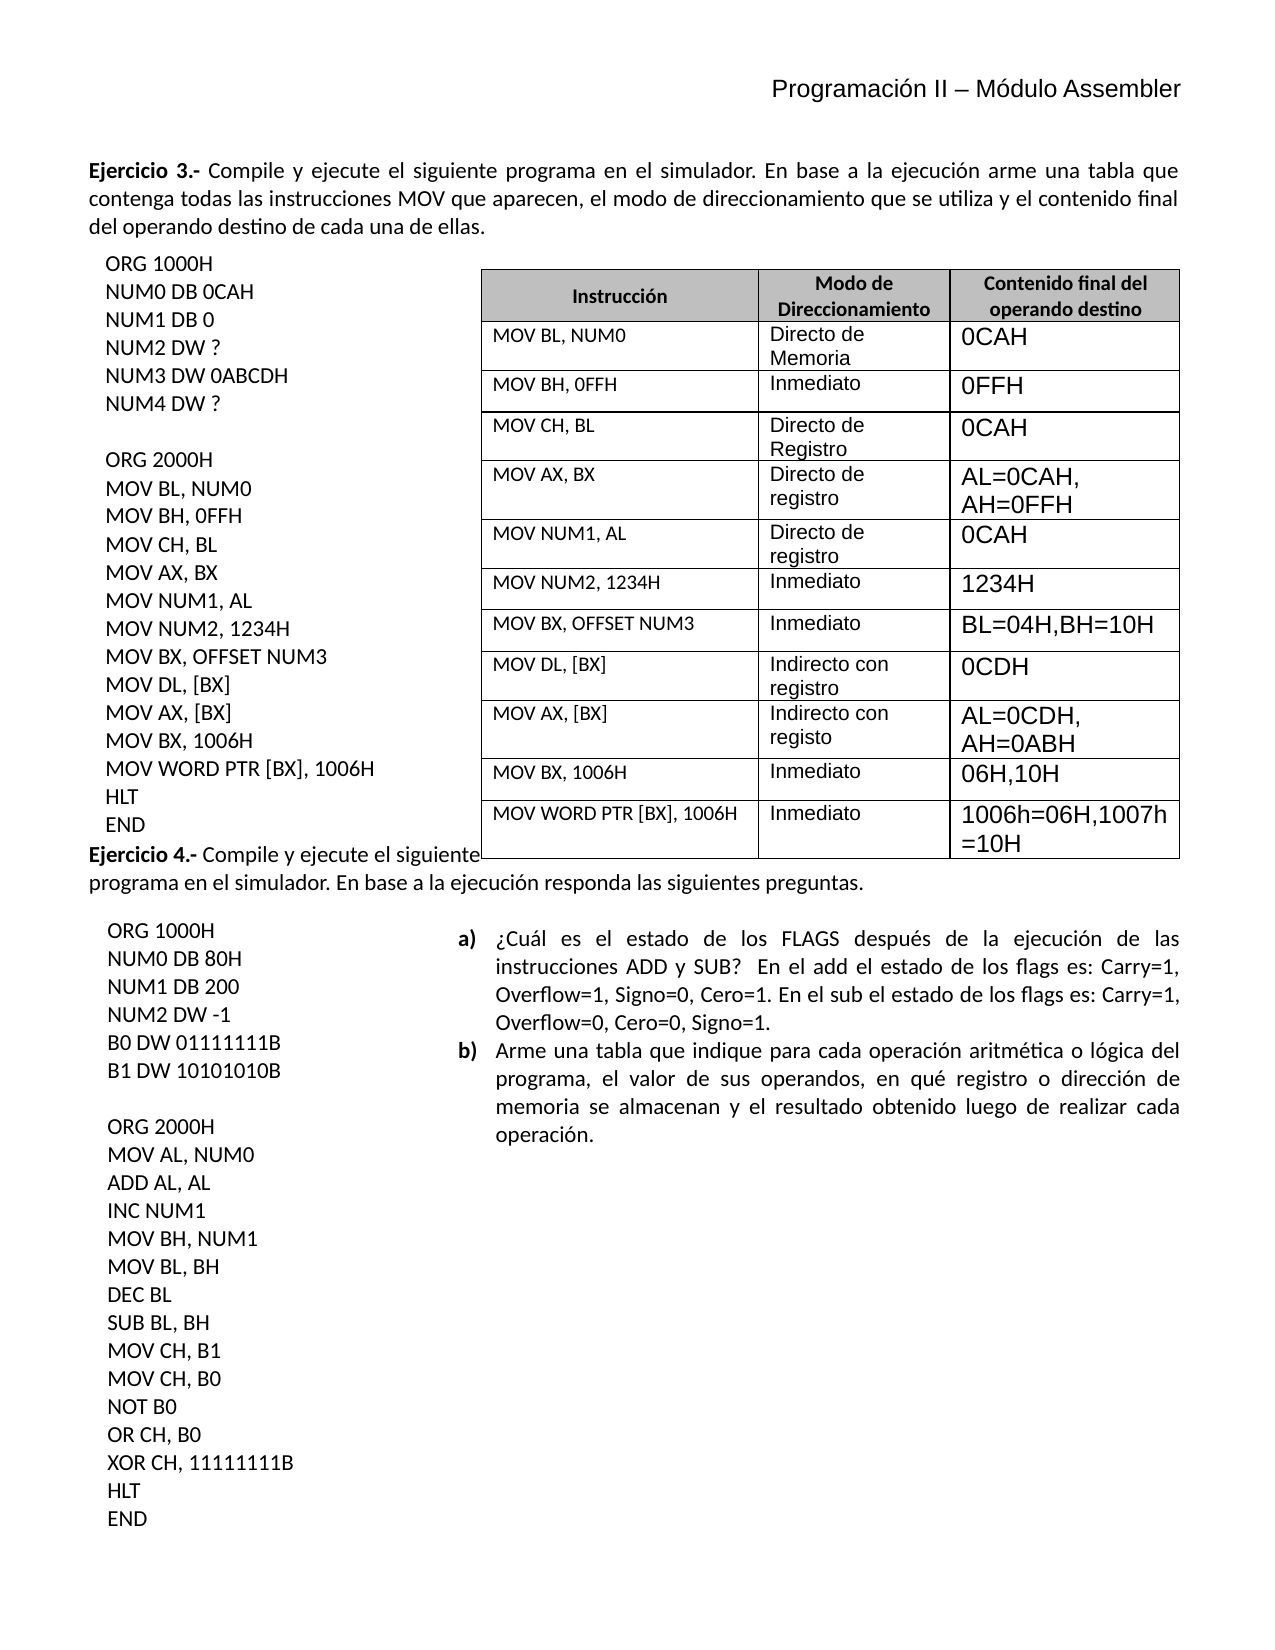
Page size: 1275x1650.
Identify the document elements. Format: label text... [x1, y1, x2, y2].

table_cell Inmediato [759, 759, 949, 799]
text NUM3 DW 0ABCDH [105, 362, 442, 389]
text MOV BX, OFFSET NUM3 [105, 642, 442, 670]
table_cell MOV DL, [BX] [482, 652, 758, 699]
text HLT [105, 782, 442, 810]
text Ejercicio 3.- Compile y ejecute el siguiente programa en el simulador. En base a la ejecución arme una tabla que contenga todas las instrucciones MOV que aparecen, el modo de direccionamiento que se utiliza y el contenido final del operando destino de cada una de ellas. [89, 156, 1181, 240]
table_header Modo de Direccionamiento [759, 270, 949, 321]
text MOV DL, [BX] [105, 670, 442, 698]
list Arme una tabla que indique para cada operación aritmética o lógica del programa, el valor de sus operandos, en qué registro o dirección de memoria se almacenan y el resultado obtenido luego de realizar cada operación. [458, 1036, 1181, 1148]
text NUM4 DW ? [105, 389, 442, 418]
table_cell MOV AX, BX [482, 461, 758, 519]
text MOV BH, NUM1 [107, 1224, 391, 1252]
table_cell Inmediato [759, 801, 949, 858]
text NUM0 DB 0CAH [105, 277, 442, 306]
text MOV AL, NUM0 [107, 1140, 391, 1168]
text MOV NUM2, 1234H [105, 614, 442, 642]
text NUM0 DB 80H [107, 944, 391, 972]
table_cell MOV AX, [BX] [482, 701, 758, 758]
text NUM1 DB 0 [105, 306, 442, 333]
table_cell 0CDH [951, 652, 1179, 699]
table_cell Directo de Memoria [759, 322, 949, 370]
text MOV CH, BL [105, 530, 442, 558]
text DEC BL [107, 1280, 391, 1308]
table_header Contenido final del operando destino [951, 270, 1179, 321]
table_cell MOV BX, OFFSET NUM3 [482, 610, 758, 651]
table_cell 1234H [951, 569, 1179, 609]
text OR CH, B0 [107, 1420, 391, 1448]
text MOV AX, [BX] [105, 698, 442, 726]
text NUM2 DW -1 [107, 1000, 391, 1028]
text ADD AL, AL [107, 1168, 391, 1196]
table_cell Indirecto con registro [759, 652, 949, 699]
text ORG 1000H [107, 916, 391, 944]
table_cell 0CAH [951, 322, 1179, 370]
text NOT B0 [107, 1392, 391, 1420]
table_cell Indirecto con registo [759, 701, 949, 758]
table_cell AL=0CAH, AH=0FFH [951, 461, 1179, 519]
text MOV CH, B1 [107, 1336, 391, 1364]
text ORG 2000H [105, 446, 442, 474]
table_cell AL=0CDH, AH=0ABH [951, 701, 1179, 758]
table_cell MOV NUM1, AL [482, 520, 758, 568]
table_cell MOV BX, 1006H [482, 759, 758, 799]
text END [105, 810, 442, 831]
text MOV BH, 0FFH [105, 502, 442, 530]
text MOV WORD PTR [BX], 1006H [105, 754, 442, 782]
text END [107, 1504, 391, 1532]
text MOV AX, BX [105, 558, 442, 586]
text MOV NUM1, AL [105, 586, 442, 614]
table_cell MOV NUM2, 1234H [482, 569, 758, 609]
table_cell 1006h=06H,1007h=10H [951, 801, 1179, 858]
table_cell 0FFH [951, 371, 1179, 411]
table_cell 0CAH [951, 413, 1179, 460]
table_cell MOV CH, BL [482, 413, 758, 460]
table_cell MOV WORD PTR [BX], 1006H [482, 801, 758, 858]
table_cell MOV BH, 0FFH [482, 371, 758, 411]
table_cell BL=04H,BH=10H [951, 610, 1179, 651]
table_cell 06H,10H [951, 759, 1179, 799]
text XOR CH, 11111111B [107, 1448, 391, 1476]
table_cell Directo de Registro [759, 413, 949, 460]
text SUB BL, BH [107, 1308, 391, 1336]
table_cell Directo de registro [759, 461, 949, 519]
text NUM1 DB 200 [107, 972, 391, 1000]
list ¿Cuál es el estado de los FLAGS después de la ejecución de las instrucciones ADD y SUB? En el add el estado de los flags es: Carry=1, Overflow=1, Signo=0, Cero=1. En el sub el estado de los flags es: Carry=1, Overflow=0, Cero=0, Signo=1. [458, 924, 1181, 1036]
table_cell MOV BL, NUM0 [482, 322, 758, 370]
text MOV CH, B0 [107, 1364, 391, 1392]
text B0 DW 01111111B [107, 1028, 391, 1056]
table_cell Directo de registro [759, 520, 949, 568]
text ORG 2000H [107, 1112, 391, 1140]
text NUM2 DW ? [105, 333, 442, 362]
text HLT [107, 1476, 391, 1504]
table_cell Inmediato [759, 610, 949, 651]
text MOV BL, NUM0 [105, 474, 442, 502]
text B1 DW 10101010B [107, 1056, 391, 1084]
table_cell 0CAH [951, 520, 1179, 568]
table_cell Inmediato [759, 569, 949, 609]
text MOV BL, BH [107, 1252, 391, 1280]
text INC NUM1 [107, 1196, 391, 1224]
text MOV BX, 1006H [105, 726, 442, 754]
table_cell Inmediato [759, 371, 949, 411]
table_header Instrucción [482, 270, 758, 321]
text ORG 1000H [105, 249, 442, 277]
text Ejercicio 4.- Compile y ejecute el siguiente programa en el simulador. En base a la ejecución responda las siguientes preguntas. [89, 840, 1181, 896]
